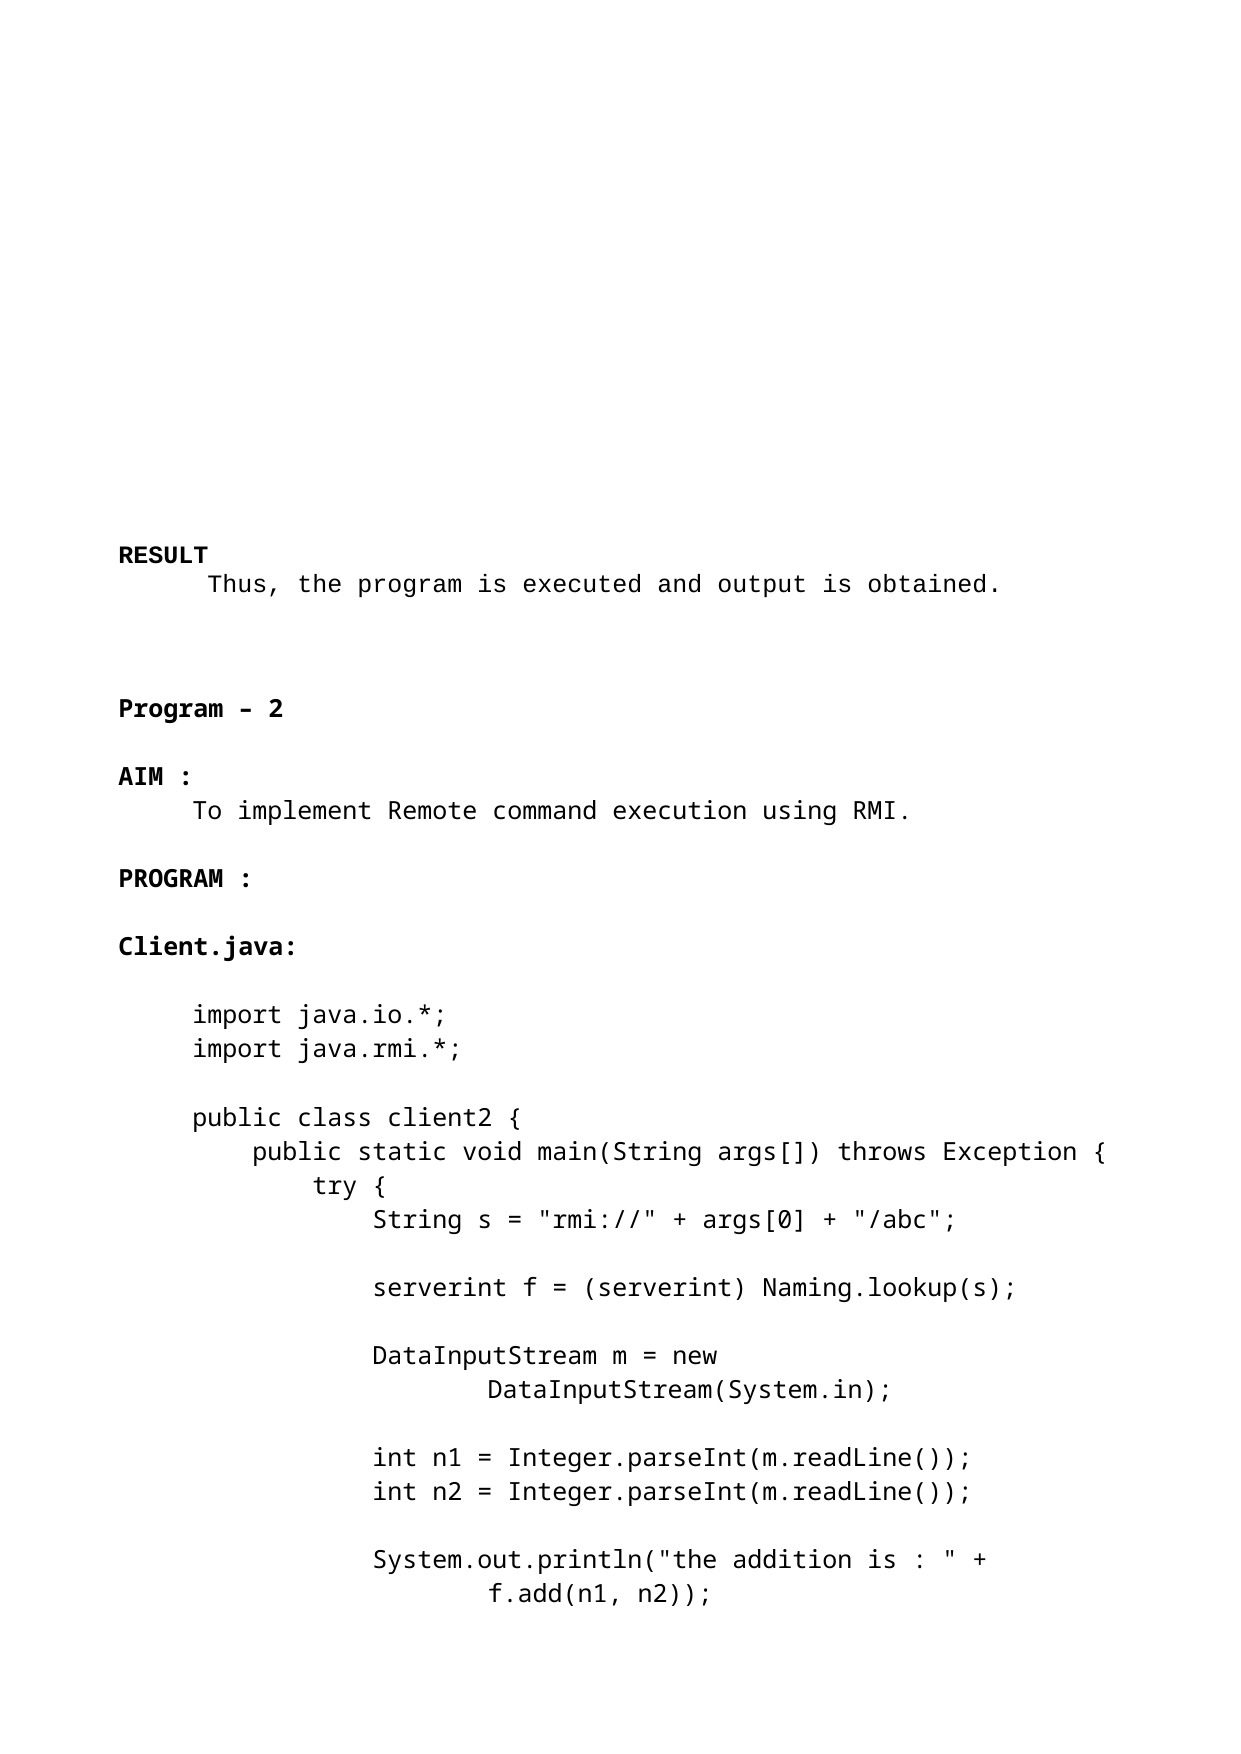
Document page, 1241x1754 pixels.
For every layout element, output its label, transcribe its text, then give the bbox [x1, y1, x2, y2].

text Program – 2 [118, 691, 1122, 724]
text import java.io.*; [192, 997, 1122, 1031]
text serverint f = (serverint) Naming.lookup(s); [192, 1269, 1122, 1304]
text DataInputStream m = new DataInputStream(System.in); [192, 1338, 1122, 1406]
text import java.rmi.*; [192, 1031, 1122, 1065]
text PROGRAM : [118, 861, 1122, 895]
text To implement Remote command execution using RMI. [118, 793, 1122, 827]
text Thus, the program is executed and output is obtained. [118, 571, 1122, 600]
text public static void main(String args[]) throws Exception { [192, 1133, 1122, 1167]
text int n2 = Integer.parseInt(m.readLine()); [192, 1474, 1122, 1508]
text AIM : [118, 759, 1122, 793]
text Client.java: [118, 929, 1122, 963]
text String s = "rmi://" + args[0] + "/abc"; [192, 1201, 1122, 1236]
text try { [192, 1167, 1122, 1201]
text System.out.println("the addition is : " + f.add(n1, n2)); [192, 1542, 1122, 1610]
text int n1 = Integer.parseInt(m.readLine()); [192, 1440, 1122, 1474]
text RESULT [118, 543, 1122, 571]
text public class client2 { [192, 1099, 1122, 1133]
